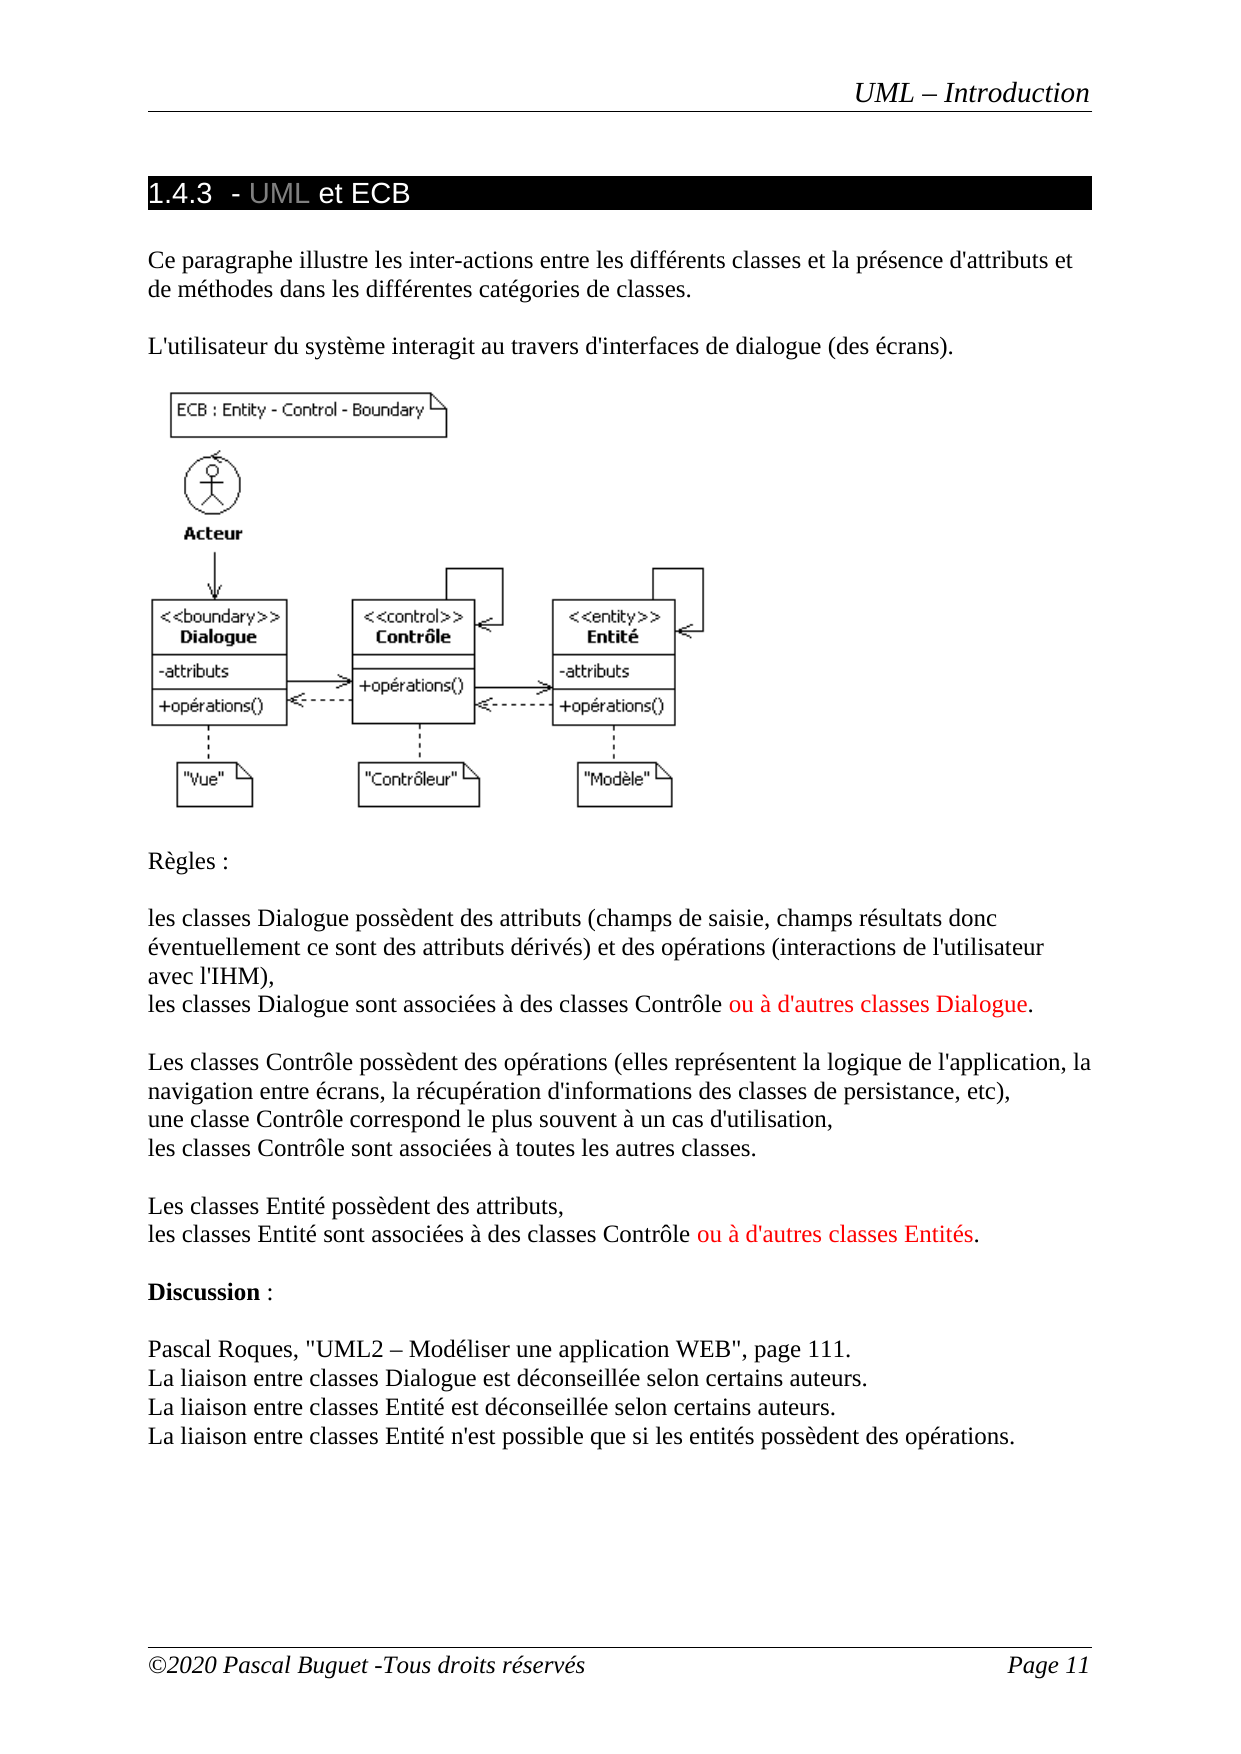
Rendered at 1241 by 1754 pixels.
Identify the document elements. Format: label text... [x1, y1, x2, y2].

text La liaison entre classes Entité est déconseillée selon certains auteurs. [148, 1392, 1092, 1421]
text La liaison entre classes Entité n'est possible que si les entités possèdent des opérations. [148, 1421, 1092, 1449]
picture [147, 388, 712, 817]
text Discussion : [148, 1277, 1092, 1306]
text les classes Entité sont associées à des classes Contrôle ou à d'autres classes Entités. [148, 1219, 1092, 1248]
text une classe Contrôle correspond le plus souvent à un cas d'utilisation, [148, 1104, 1092, 1133]
text les classes Contrôle sont associées à toutes les autres classes. [148, 1133, 1092, 1162]
text La liaison entre classes Dialogue est déconseillée selon certains auteurs. [148, 1363, 1092, 1392]
text Ce paragraphe illustre les inter-actions entre les différents classes et la présence d'attributs et de méthodes dans les différentes catégories de classes. [148, 245, 1092, 303]
text Les classes Entité possèdent des attributs, [148, 1191, 1092, 1219]
text L'utilisateur du système interagit au travers d'interfaces de dialogue (des écrans). [148, 331, 1092, 360]
text Les classes Contrôle possèdent des opérations (elles représentent la logique de l'application, la navigation entre écrans, la récupération d'informations des classes de persistance, etc), [148, 1047, 1092, 1104]
text les classes Dialogue sont associées à des classes Contrôle ou à d'autres classes Dialogue. [148, 989, 1092, 1018]
text les classes Dialogue possèdent des attributs (champs de saisie, champs résultats donc éventuellement ce sont des attributs dérivés) et des opérations (interactions de l'utilisateur avec l'IHM), [148, 903, 1092, 989]
text Pascal Roques, "UML2 – Modéliser une application WEB", page 111. [148, 1334, 1092, 1363]
subtitle - UML et ECB [148, 176, 1092, 210]
text Règles : [148, 846, 1092, 874]
